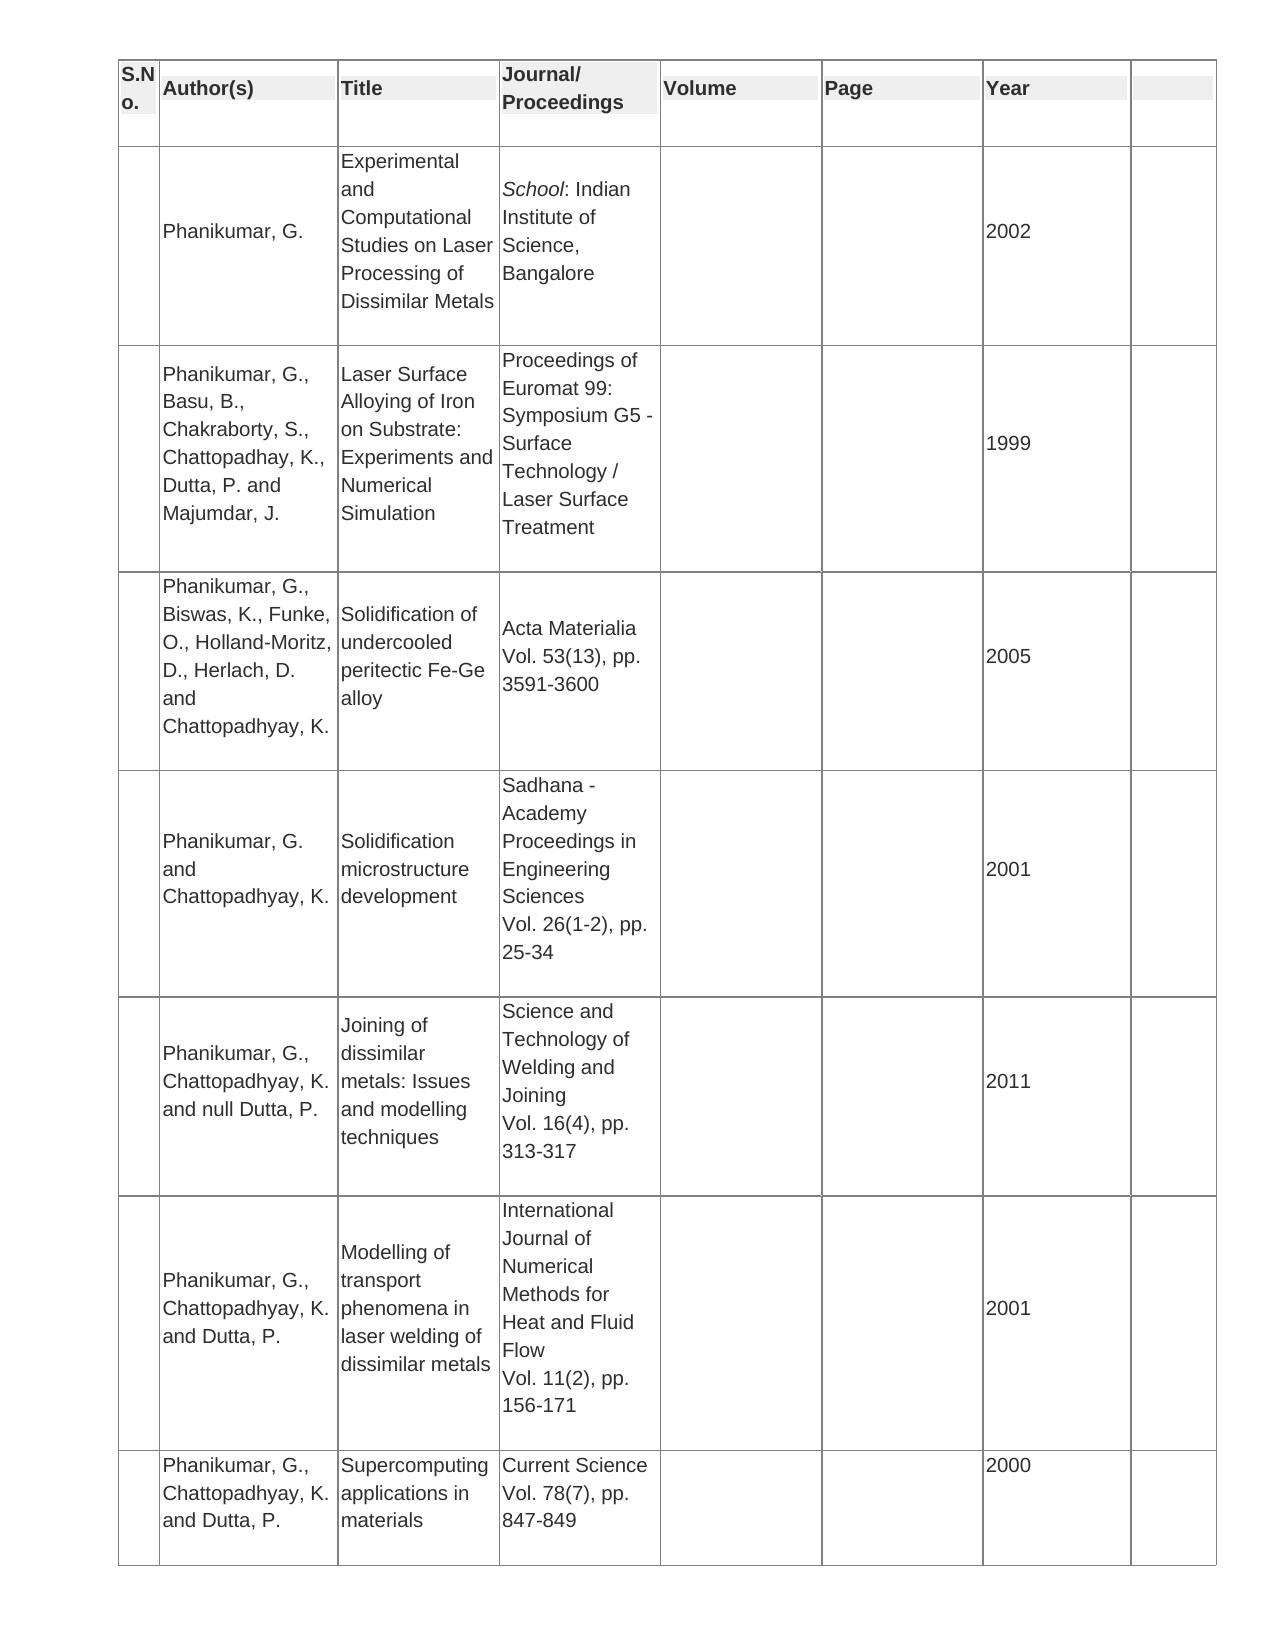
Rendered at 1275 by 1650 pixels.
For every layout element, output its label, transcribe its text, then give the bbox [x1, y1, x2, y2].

table_cell Proceedings of Euromat 99: Symposium G5 - Surface Technology / Laser Surface Treatment [500, 346, 660, 571]
table_cell [823, 346, 982, 571]
table_cell Current Science Vol. 78(7), pp. 847-849 [500, 1451, 660, 1564]
table_header [1132, 61, 1216, 146]
table_cell 1999 [984, 346, 1130, 571]
table_cell [823, 998, 982, 1195]
table_cell Supercomputing applications in materials [339, 1451, 499, 1564]
table_cell International Journal of Numerical Methods for Heat and Fluid Flow Vol. 11(2), pp. 156-171 [500, 1197, 660, 1449]
table_cell [119, 346, 159, 571]
table_cell [119, 771, 159, 996]
table_cell [661, 771, 821, 996]
table_cell Solidification of undercooled peritectic Fe-Ge alloy [339, 573, 499, 770]
table_cell [661, 573, 821, 770]
table_cell [661, 1197, 821, 1449]
table_header Year [984, 61, 1130, 146]
table_cell [1132, 1197, 1216, 1449]
table_header S.No. [119, 61, 159, 146]
table_cell [661, 147, 821, 345]
table_cell Phanikumar, G., Chattopadhyay, K. and Dutta, P. [160, 1197, 337, 1449]
table_cell Science and Technology of Welding and Joining Vol. 16(4), pp. 313-317 [500, 998, 660, 1195]
table_cell Acta Materialia Vol. 53(13), pp. 3591-3600 [500, 573, 660, 770]
table_cell Phanikumar, G. [160, 147, 337, 345]
table_cell Phanikumar, G., Basu, B., Chakraborty, S., Chattopadhay, K., Dutta, P. and Majumdar, J. [160, 346, 337, 571]
table_cell [119, 147, 159, 345]
table_cell [823, 573, 982, 770]
table_cell School: Indian Institute of Science, Bangalore [500, 147, 660, 345]
table_cell [119, 1451, 159, 1564]
table_cell 2005 [984, 573, 1130, 770]
table_cell Experimental and Computational Studies on Laser Processing of Dissimilar Metals [339, 147, 499, 345]
table_cell [661, 998, 821, 1195]
table_cell Phanikumar, G., Biswas, K., Funke, O., Holland-Moritz, D., Herlach, D. and Chattopadhyay, K. [160, 573, 337, 770]
table_cell 2000 [984, 1451, 1130, 1564]
table_cell [661, 346, 821, 571]
table_cell [823, 1451, 982, 1564]
table_cell Laser Surface Alloying of Iron on Substrate: Experiments and Numerical Simulation [339, 346, 499, 571]
table_cell [119, 998, 159, 1195]
table_cell 2001 [984, 771, 1130, 996]
table_cell Phanikumar, G., Chattopadhyay, K. and null Dutta, P. [160, 998, 337, 1195]
table_header Page [823, 61, 982, 146]
table_header Author(s) [160, 61, 337, 146]
table_cell [823, 771, 982, 996]
table_cell Solidification microstructure development [339, 771, 499, 996]
table_cell Modelling of transport phenomena in laser welding of dissimilar metals [339, 1197, 499, 1449]
table_cell [823, 1197, 982, 1449]
table_cell 2002 [984, 147, 1130, 345]
table_header Volume [661, 61, 821, 146]
table_cell [1132, 147, 1216, 345]
table_header Title [339, 61, 499, 146]
table_cell [1132, 1451, 1216, 1564]
table_cell Sadhana - Academy Proceedings in Engineering Sciences Vol. 26(1-2), pp. 25-34 [500, 771, 660, 996]
table_cell 2011 [984, 998, 1130, 1195]
table_cell 2001 [984, 1197, 1130, 1449]
table_cell [1132, 998, 1216, 1195]
table_cell [1132, 346, 1216, 571]
table_cell [661, 1451, 821, 1564]
table_cell [119, 573, 159, 770]
table_header Journal/Proceedings [500, 61, 660, 146]
table_cell [1132, 573, 1216, 770]
table_cell [119, 1197, 159, 1449]
table_cell Phanikumar, G., Chattopadhyay, K. and Dutta, P. [160, 1451, 337, 1564]
table_cell Joining of dissimilar metals: Issues and modelling techniques [339, 998, 499, 1195]
table_cell Phanikumar, G. and Chattopadhyay, K. [160, 771, 337, 996]
table_cell [1132, 771, 1216, 996]
table_cell [823, 147, 982, 345]
